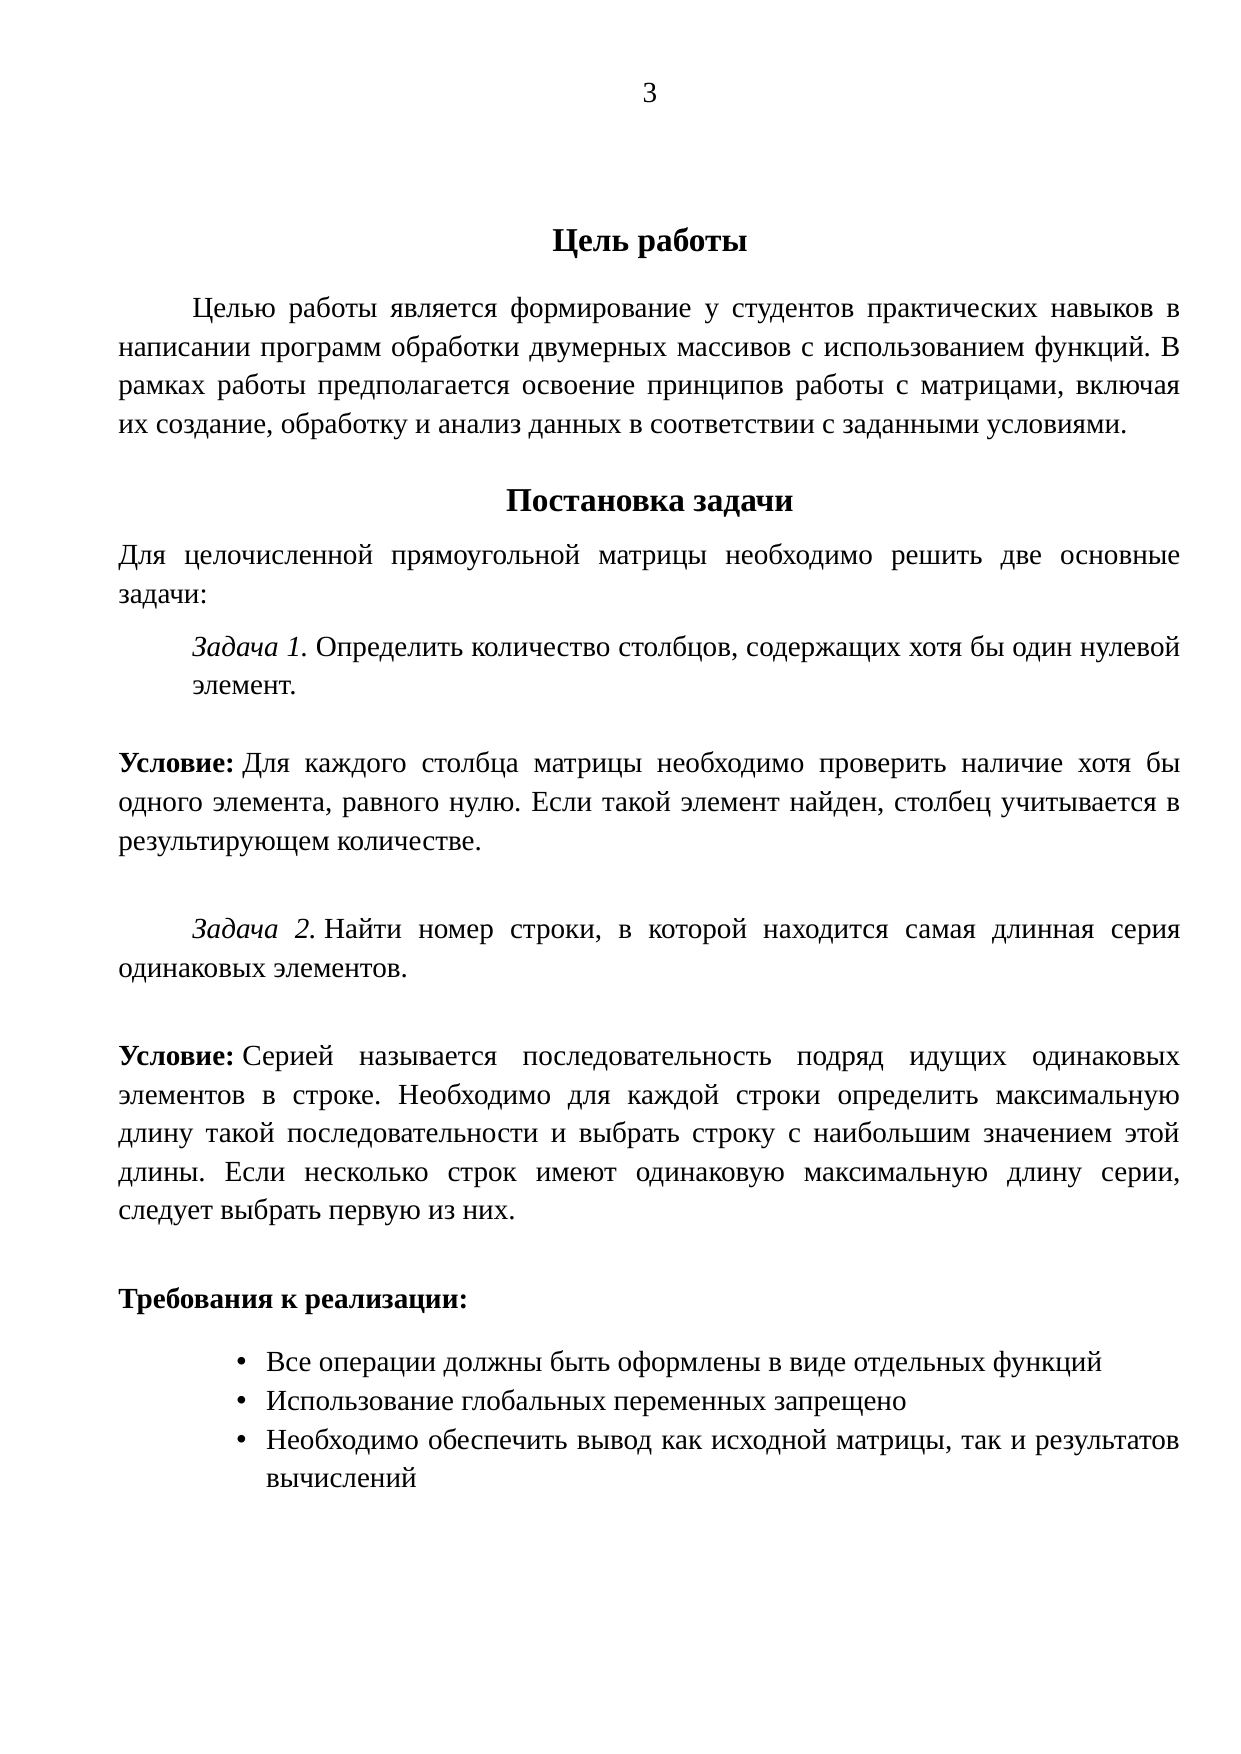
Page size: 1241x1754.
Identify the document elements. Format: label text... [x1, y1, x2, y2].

list Необходимо обеспечить вывод как исходной матрицы, так и результатов вычислений [236, 1422, 1181, 1494]
text Целью работы является формирование у студентов практических навыков в написании программ обработки двумерных массивов с использованием функций. В рамках работы предполагается освоение принципов работы с матрицами, включая их создание, обработку и анализ данных в соответствии с заданными условиями. [118, 290, 1181, 439]
subtitle Цель работы [118, 220, 1181, 258]
text Задача 2. Найти номер строки, в которой находится самая длинная серия одинаковых элементов. [118, 911, 1181, 983]
text Требования к реализации: [118, 1281, 1181, 1314]
text Условие: Серией называется последовательность подряд идущих одинаковых элементов в строке. Необходимо для каждой строки определить максимальную длину такой последовательности и выбрать строку с наибольшим значением этой длины. Если несколько строк имеют одинаковую максимальную длину серии, следует выбрать первую из них. [118, 1038, 1181, 1226]
list Использование глобальных переменных запрещено [236, 1383, 1181, 1417]
list Все операции должны быть оформлены в виде отдельных функций [236, 1344, 1181, 1378]
text Для целочисленной прямоугольной матрицы необходимо решить две основные задачи: [118, 537, 1181, 609]
subtitle Постановка задачи [118, 480, 1181, 518]
text Задача 1. Определить количество столбцов, содержащих хотя бы один нулевой элемент. [118, 629, 1181, 701]
text Условие: Для каждого столбца матрицы необходимо проверить наличие хотя бы одного элемента, равного нулю. Если такой элемент найден, столбец учитывается в результирующем количестве. [118, 746, 1181, 856]
